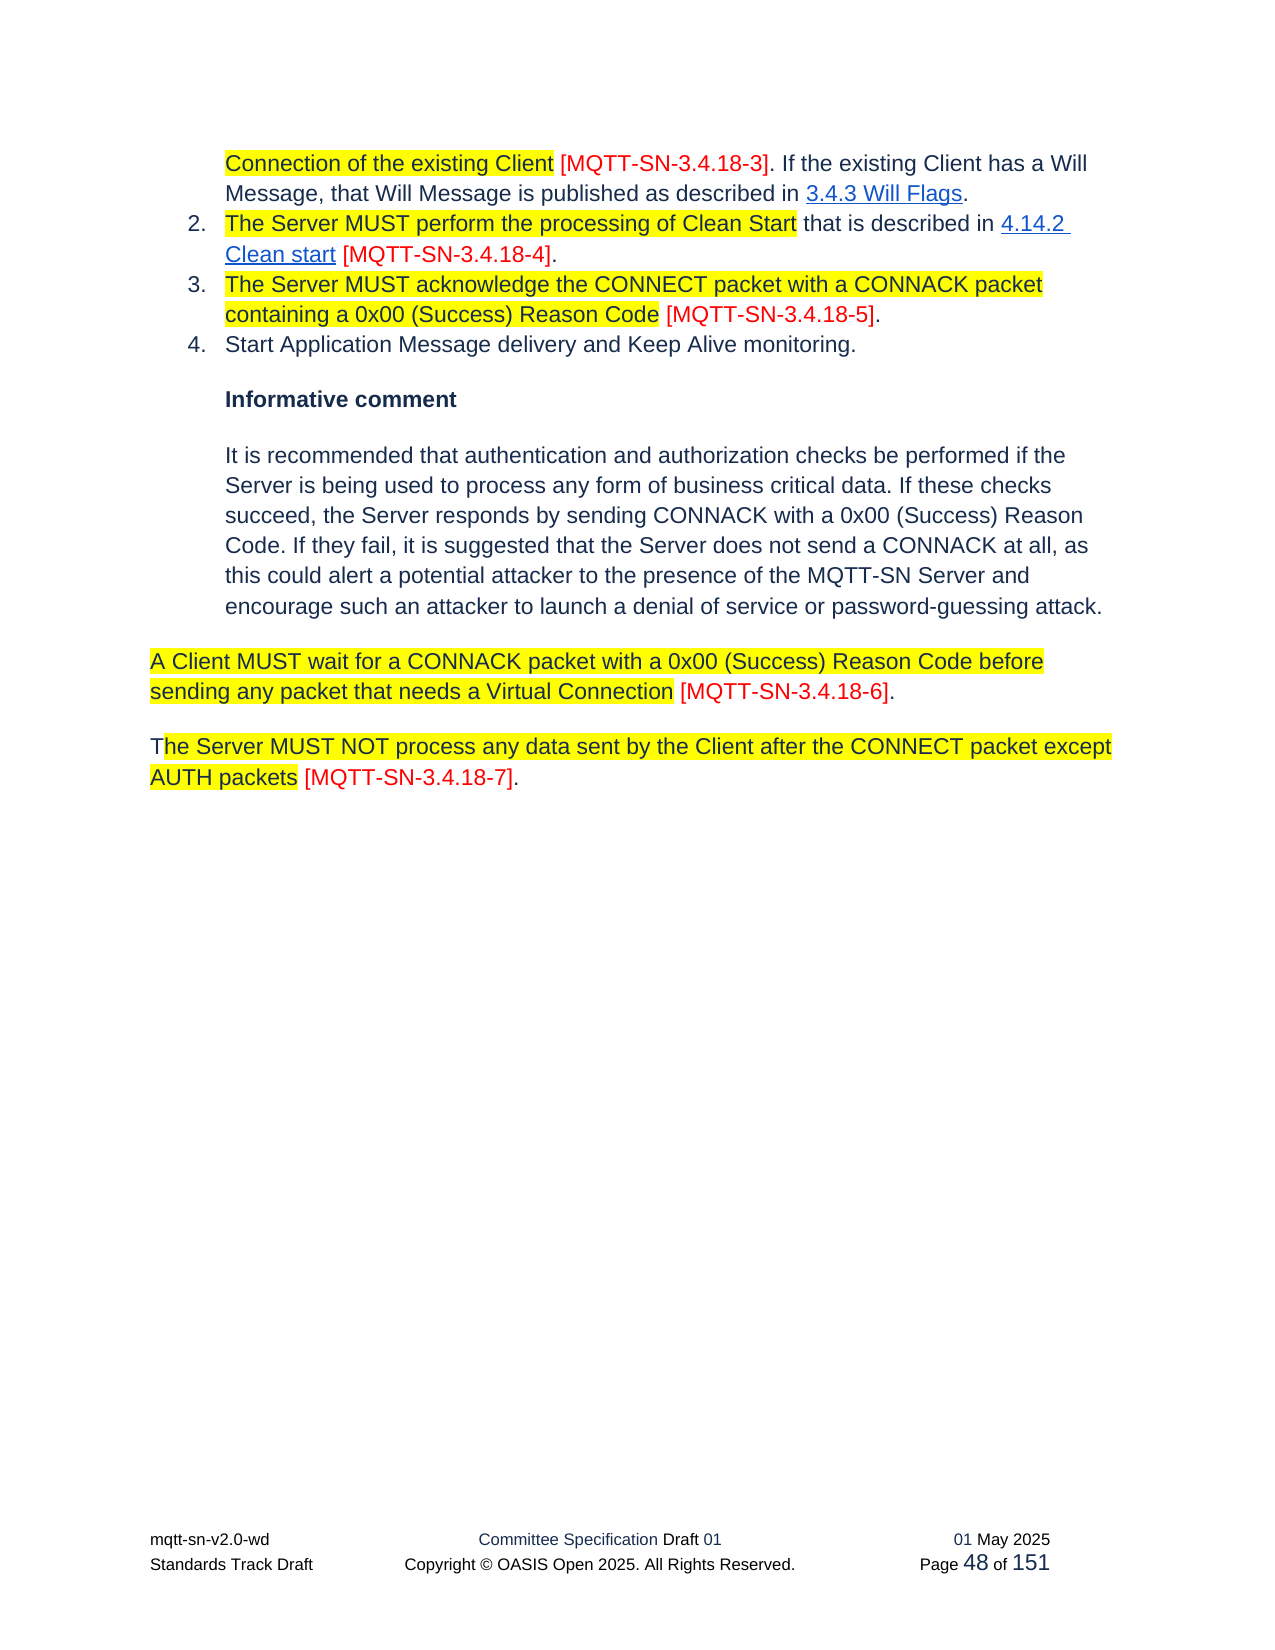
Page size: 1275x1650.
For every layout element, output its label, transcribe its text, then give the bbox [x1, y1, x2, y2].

list Connection of the existing Client [MQTT-SN-3.4.18-3]. If the existing Client has a Will Message, that Will Message is published as described in 3.4.3 Will Flags. [187, 150, 1125, 207]
text Informative comment [225, 386, 1125, 413]
text The Server MUST NOT process any data sent by the Client after the CONNECT packet except AUTH packets [MQTT-SN-3.4.18-7]. [150, 733, 1125, 790]
list The Server MUST perform the processing of Clean Start that is described in 4.14.2 Clean start [MQTT-SN-3.4.18-4]. [187, 210, 1125, 267]
list The Server MUST acknowledge the CONNECT packet with a CONNACK packet containing a 0x00 (Success) Reason Code [MQTT-SN-3.4.18-5]. [187, 271, 1125, 327]
list Start Application Message delivery and Keep Alive monitoring. [187, 331, 1125, 358]
text A Client MUST wait for a CONNACK packet with a 0x00 (Success) Reason Code before sending any packet that needs a Virtual Connection [MQTT-SN-3.4.18-6]. [150, 648, 1125, 704]
text It is recommended that authentication and authorization checks be performed if the Server is being used to process any form of business critical data. If these checks succeed, the Server responds by sending CONNACK with a 0x00 (Success) Reason Code. If they fail, it is suggested that the Server does not send a CONNACK at all, as this could alert a potential attacker to the presence of the MQTT-SN Server and encourage such an attacker to launch a denial of service or password-guessing attack. [225, 442, 1125, 619]
